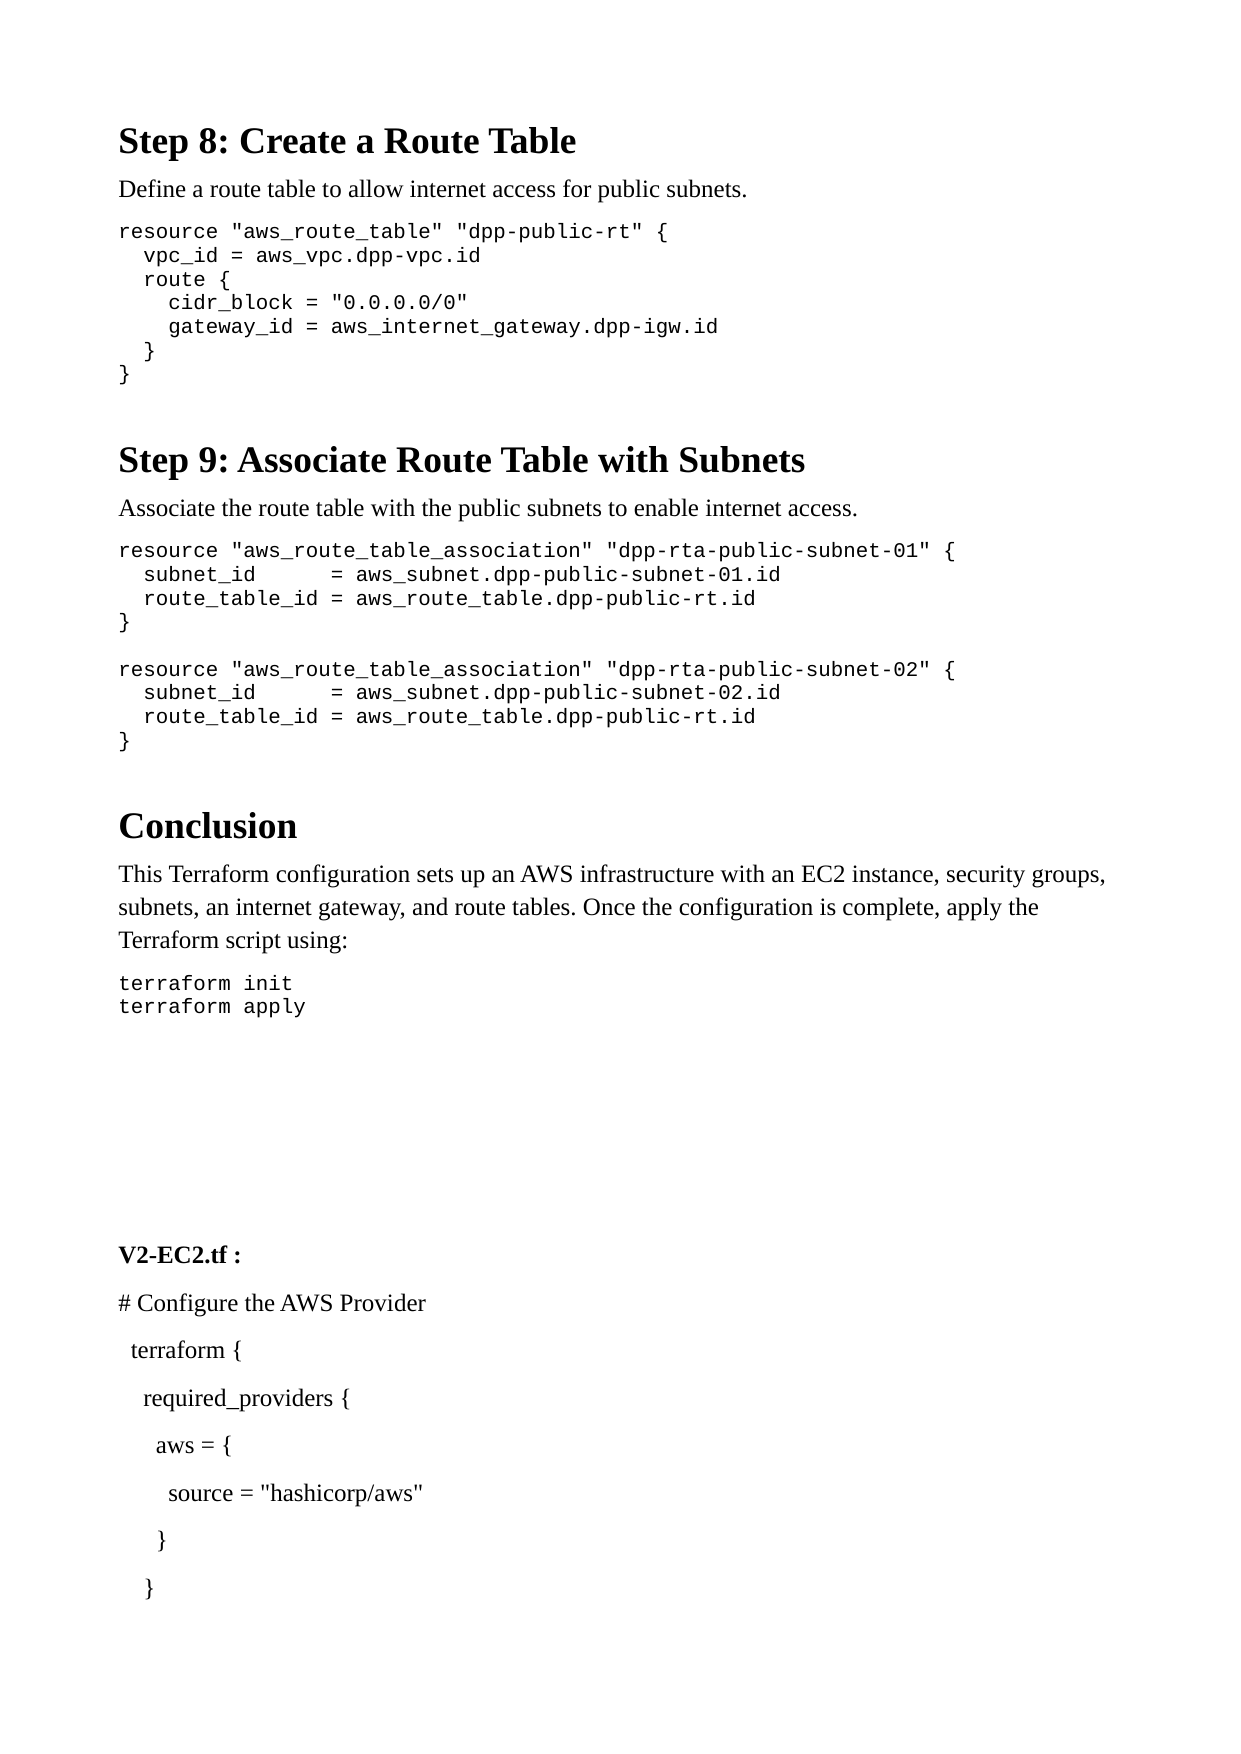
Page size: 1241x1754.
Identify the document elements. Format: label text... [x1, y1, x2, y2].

text } [118, 363, 1122, 387]
text gateway_id = aws_internet_gateway.dpp-igw.id [118, 316, 1122, 339]
text route { [118, 269, 1122, 292]
text cidr_block = "0.0.0.0/0" [118, 292, 1122, 316]
text resource "aws_route_table" "dpp-public-rt" { [118, 221, 1122, 245]
text subnet_id = aws_subnet.dpp-public-subnet-02.id [118, 682, 1122, 706]
text } [118, 339, 1122, 363]
text source = "hashicorp/aws" [118, 1478, 1122, 1507]
text route_table_id = aws_route_table.dpp-public-rt.id [118, 706, 1122, 729]
text } [118, 1573, 1122, 1602]
text This Terraform configuration sets up an AWS infrastructure with an EC2 instance, security groups, subnets, an internet gateway, and route tables. Once the configuration is complete, apply the Terraform script using: [118, 859, 1122, 954]
text terraform init [118, 973, 1122, 996]
subtitle Conclusion [118, 803, 1122, 847]
text V2-EC2.tf : [118, 1240, 1122, 1269]
text terraform apply [118, 996, 1122, 1020]
text vpc_id = aws_vpc.dpp-vpc.id [118, 245, 1122, 269]
text aws = { [118, 1430, 1122, 1459]
text } [118, 1526, 1122, 1554]
text Associate the route table with the public subnets to enable internet access. [118, 493, 1122, 522]
text route_table_id = aws_route_table.dpp-public-rt.id [118, 588, 1122, 611]
text subnet_id = aws_subnet.dpp-public-subnet-01.id [118, 564, 1122, 588]
subtitle Step 9: Associate Route Table with Subnets [118, 437, 1122, 480]
text } [118, 611, 1122, 635]
text required_providers { [118, 1383, 1122, 1412]
text } [118, 729, 1122, 753]
text resource "aws_route_table_association" "dpp-rta-public-subnet-01" { [118, 540, 1122, 564]
subtitle Step 8: Create a Route Table [118, 118, 1122, 161]
text terraform { [118, 1335, 1122, 1364]
text Define a route table to allow internet access for public subnets. [118, 174, 1122, 202]
text resource "aws_route_table_association" "dpp-rta-public-subnet-02" { [118, 659, 1122, 682]
text # Configure the AWS Provider [118, 1288, 1122, 1316]
